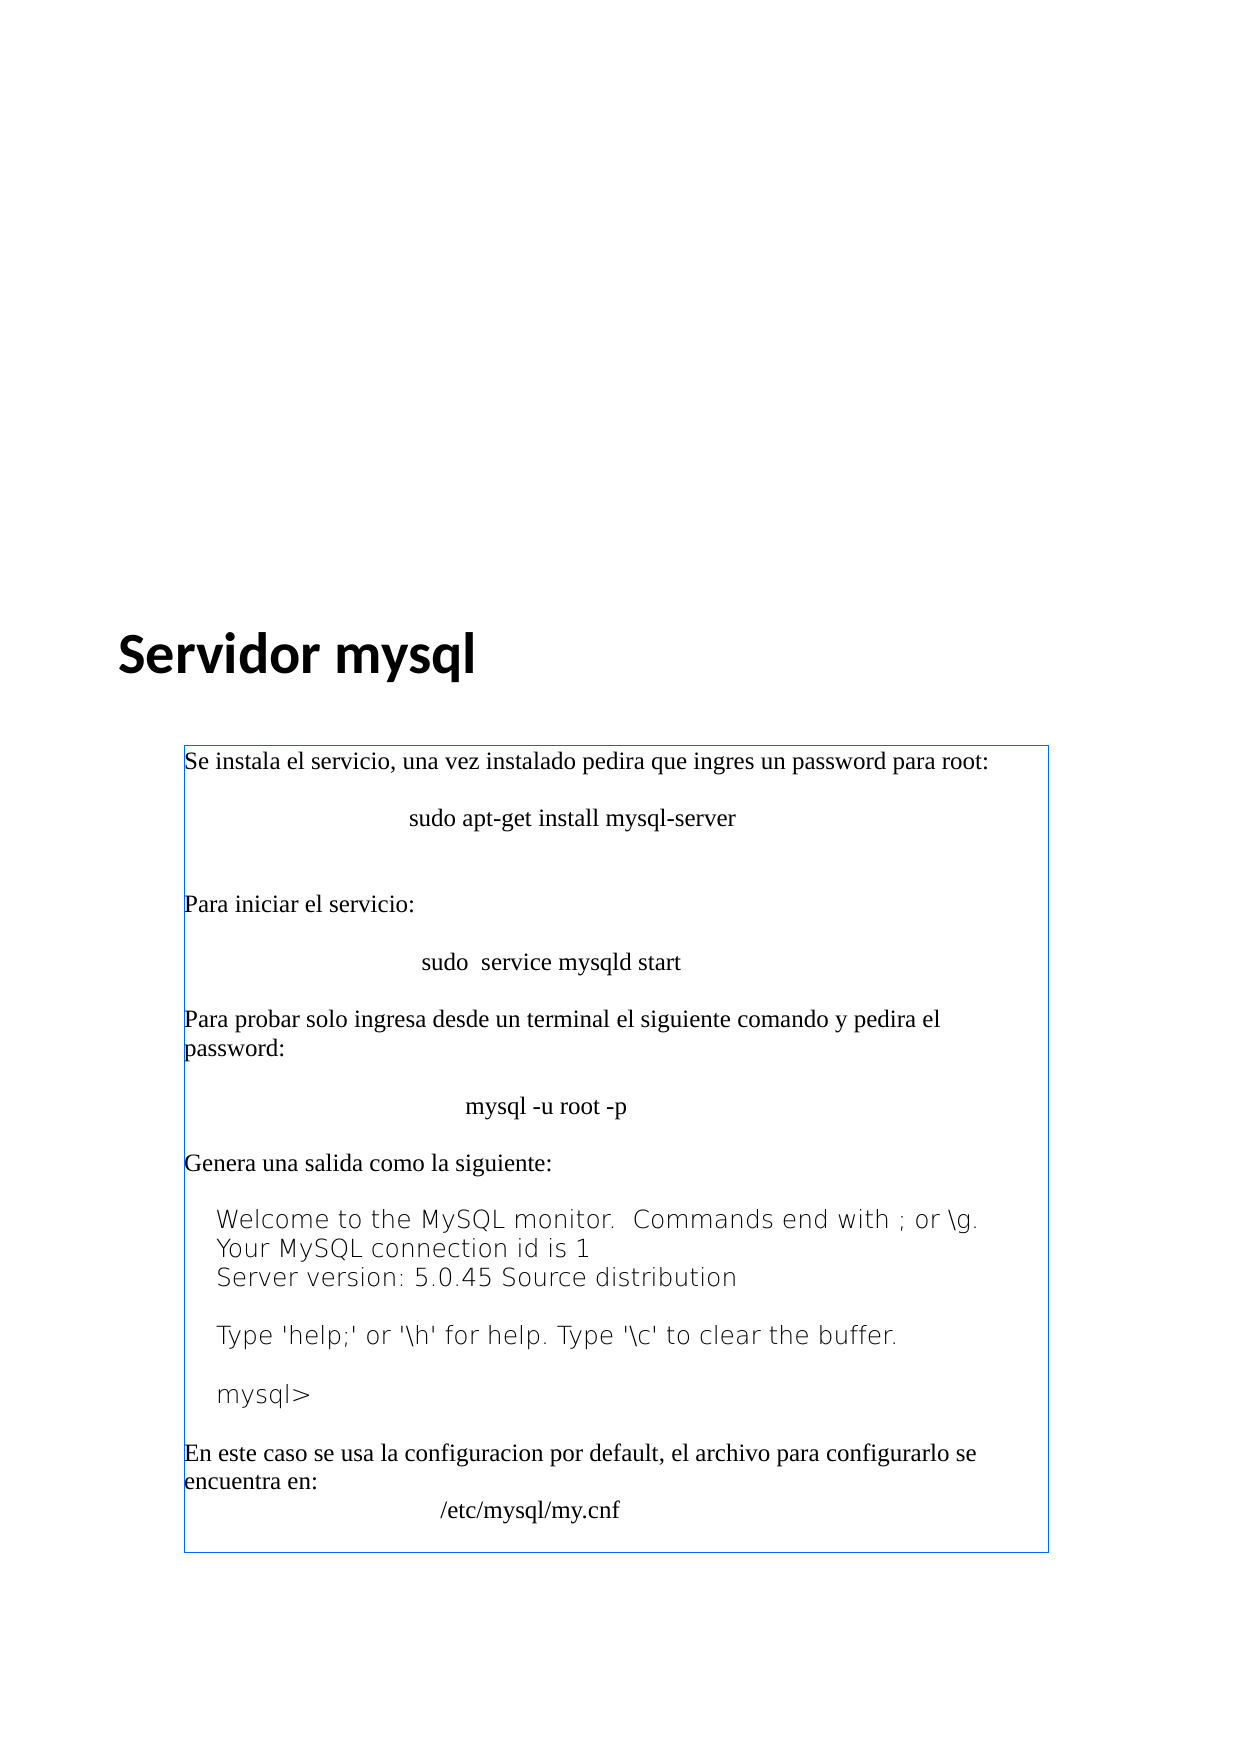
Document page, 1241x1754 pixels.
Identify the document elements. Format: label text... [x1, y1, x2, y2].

text Servidor mysql [118, 617, 1122, 688]
